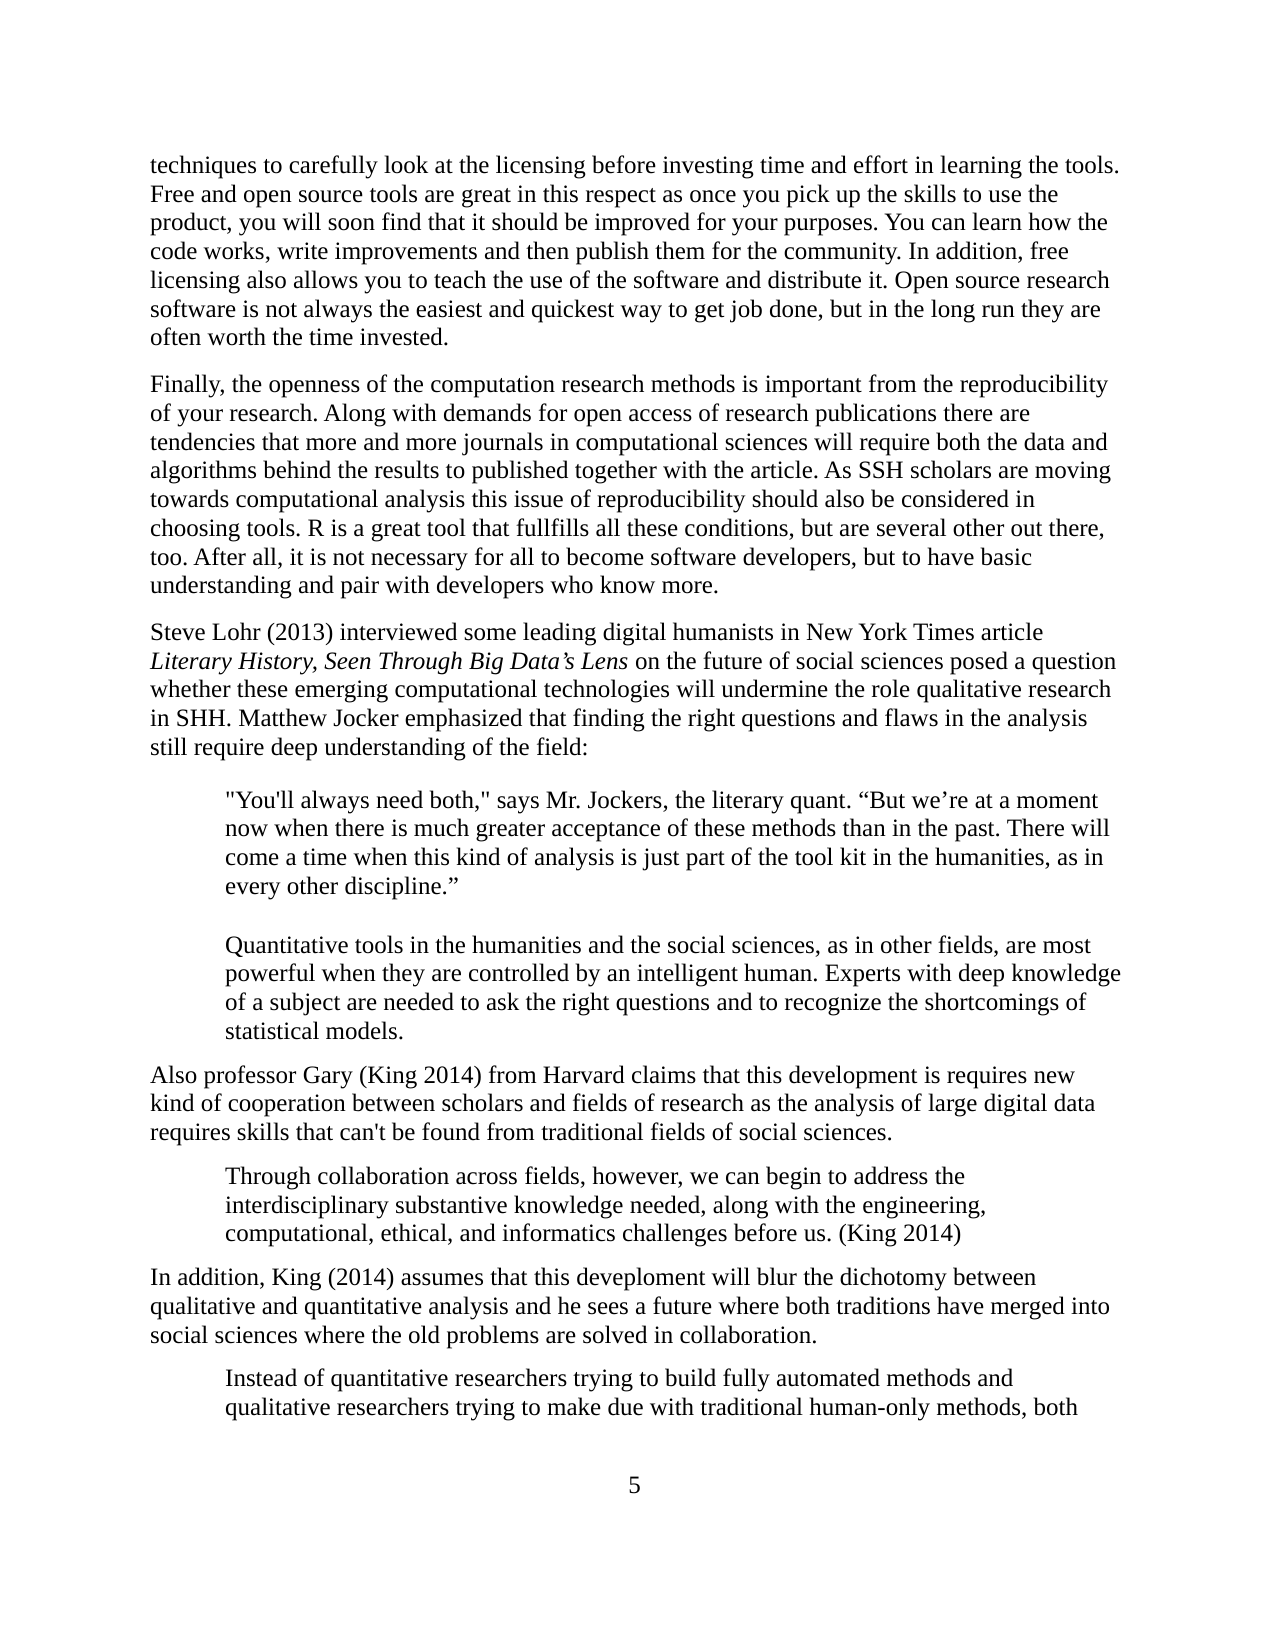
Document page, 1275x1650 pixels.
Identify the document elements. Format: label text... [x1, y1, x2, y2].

text In addition, King (2014) assumes that this deveploment will blur the dichotomy between qualitative and quantitative analysis and he sees a future where both traditions have merged into social sciences where the old problems are solved in collaboration. [150, 1262, 1125, 1348]
text Also professor Gary (King 2014) from Harvard claims that this development is requires new kind of cooperation between scholars and fields of research as the analysis of large digital data requires skills that can't be found from traditional fields of social sciences. [150, 1060, 1125, 1146]
text Instead of quantitative researchers trying to build fully automated methods and qualitative researchers trying to make due with traditional human-only methods, both [225, 1363, 1125, 1421]
text Steve Lohr (2013) interviewed some leading digital humanists in New York Times article Literary History, Seen Through Big Data’s Lens on the future of social sciences posed a question whether these emerging computational technologies will undermine the role qualitative research in SHH. Matthew Jocker emphasized that finding the right questions and flaws in the analysis still require deep understanding of the field: [150, 617, 1125, 761]
text Through collaboration across fields, however, we can begin to address the interdisciplinary substantive knowledge needed, along with the engineering, computational, ethical, and informatics challenges before us. (King 2014) [225, 1161, 1125, 1247]
text "You'll always need both," says Mr. Jockers, the literary quant. “But we’re at a moment now when there is much greater acceptance of these methods than in the past. There will come a time when this kind of analysis is just part of the tool kit in the humanities, as in every other discipline.” [225, 785, 1125, 900]
text techniques to carefully look at the licensing before investing time and effort in learning the tools. Free and open source tools are great in this respect as once you pick up the skills to use the product, you will soon find that it should be improved for your purposes. You can learn how the code works, write improvements and then publish them for the community. In addition, free licensing also allows you to teach the use of the software and distribute it. Open source research software is not always the easiest and quickest way to get job done, but in the long run they are often worth the time invested. [150, 150, 1125, 351]
text Finally, the openness of the computation research methods is important from the reproducibility of your research. Along with demands for open access of research publications there are tendencies that more and more journals in computational sciences will require both the data and algorithms behind the results to published together with the article. As SSH scholars are moving towards computational analysis this issue of reproducibility should also be considered in choosing tools. R is a great tool that fullfills all these conditions, but are several other out there, too. After all, it is not necessary for all to become software developers, but to have basic understanding and pair with developers who know more. [150, 369, 1125, 599]
text Quantitative tools in the humanities and the social sciences, as in other fields, are most powerful when they are controlled by an intelligent human. Experts with deep knowledge of a subject are needed to ask the right questions and to recognize the shortcomings of statistical models. [225, 930, 1125, 1045]
